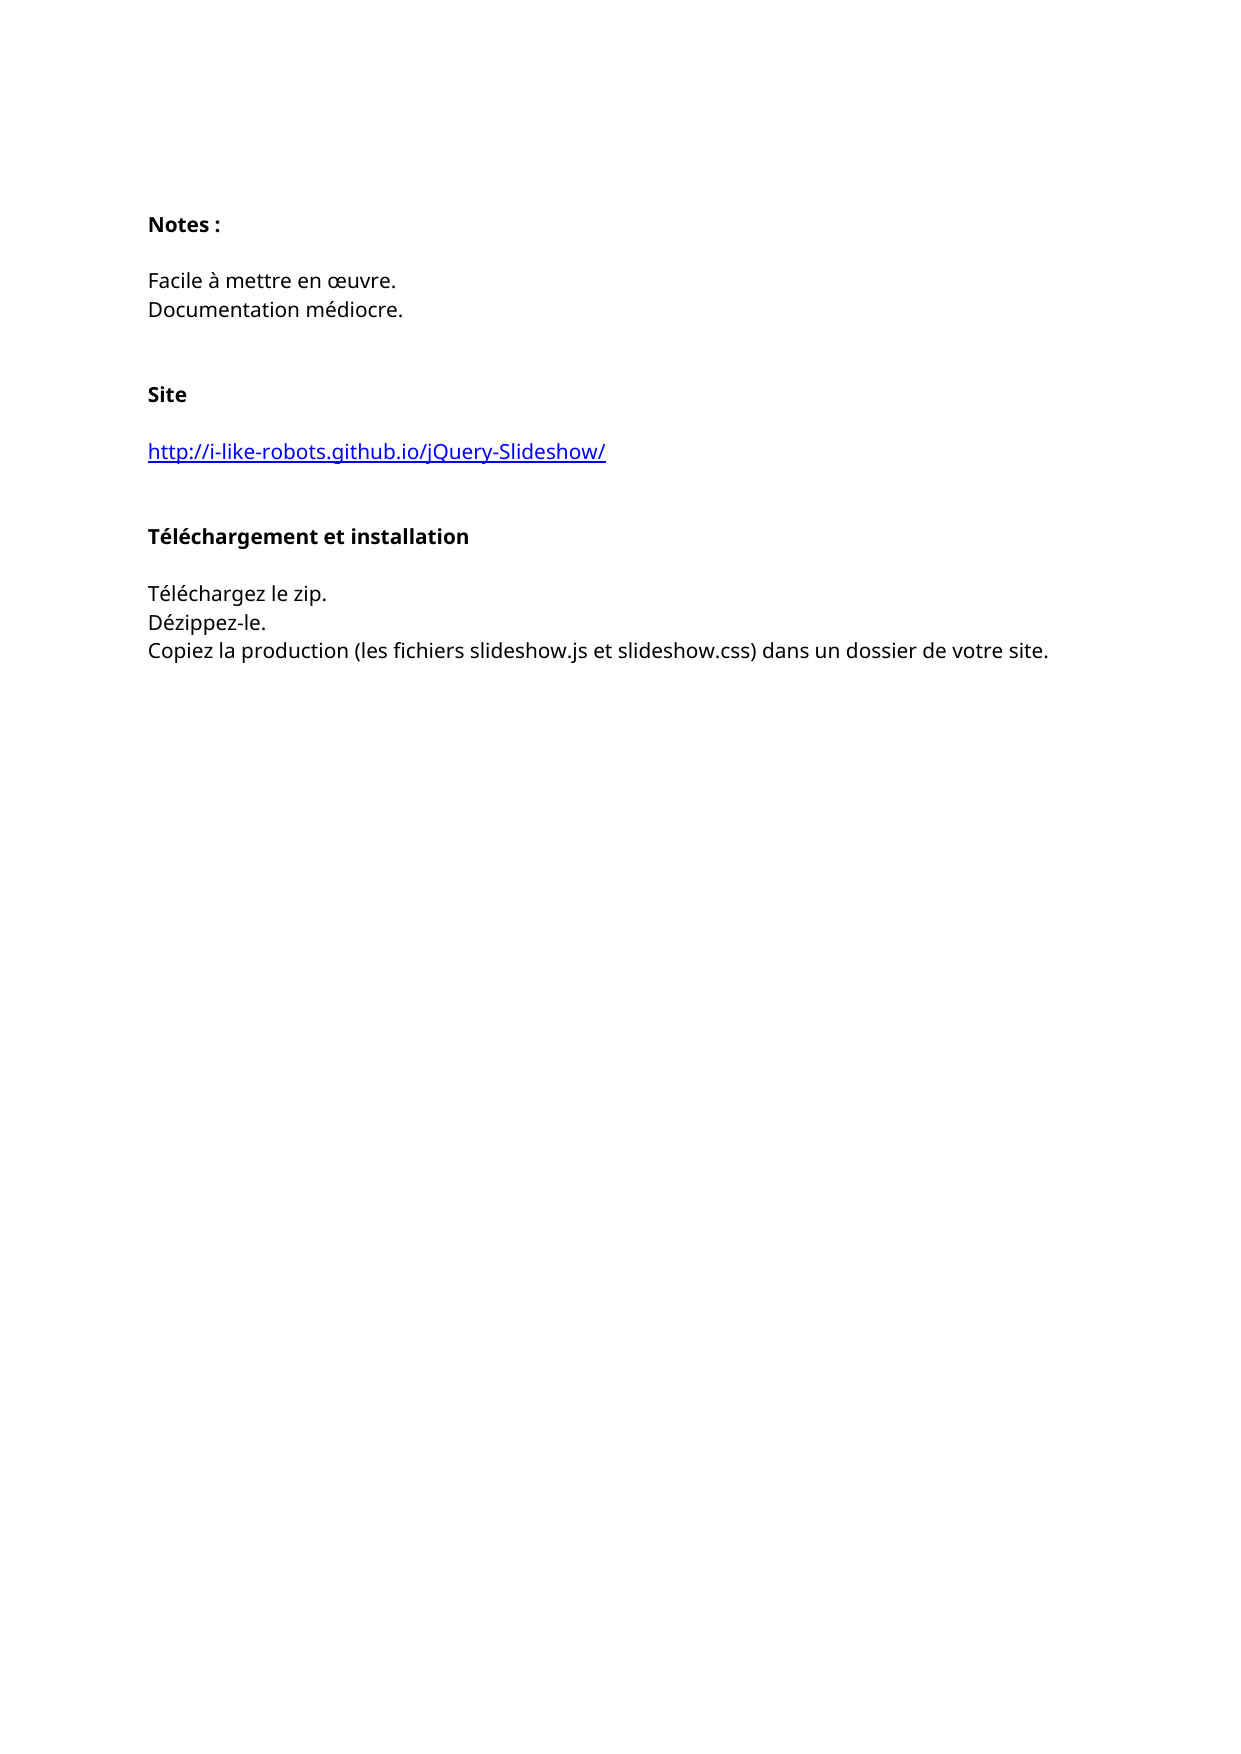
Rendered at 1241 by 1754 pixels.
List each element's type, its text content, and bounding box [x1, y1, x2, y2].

text Dézippez-le. [148, 608, 1092, 636]
text Notes : [148, 210, 1092, 238]
text Téléchargez le zip. [148, 579, 1092, 608]
text Site [148, 380, 1092, 409]
text Téléchargement et installation [148, 522, 1092, 551]
text http://i-like-robots.github.io/jQuery-Slideshow/ [148, 437, 1092, 466]
text Copiez la production (les fichiers slideshow.js et slideshow.css) dans un dossier de votre site. [148, 636, 1092, 665]
text Facile à mettre en œuvre. [148, 267, 1092, 295]
text Documentation médiocre. [148, 295, 1092, 323]
